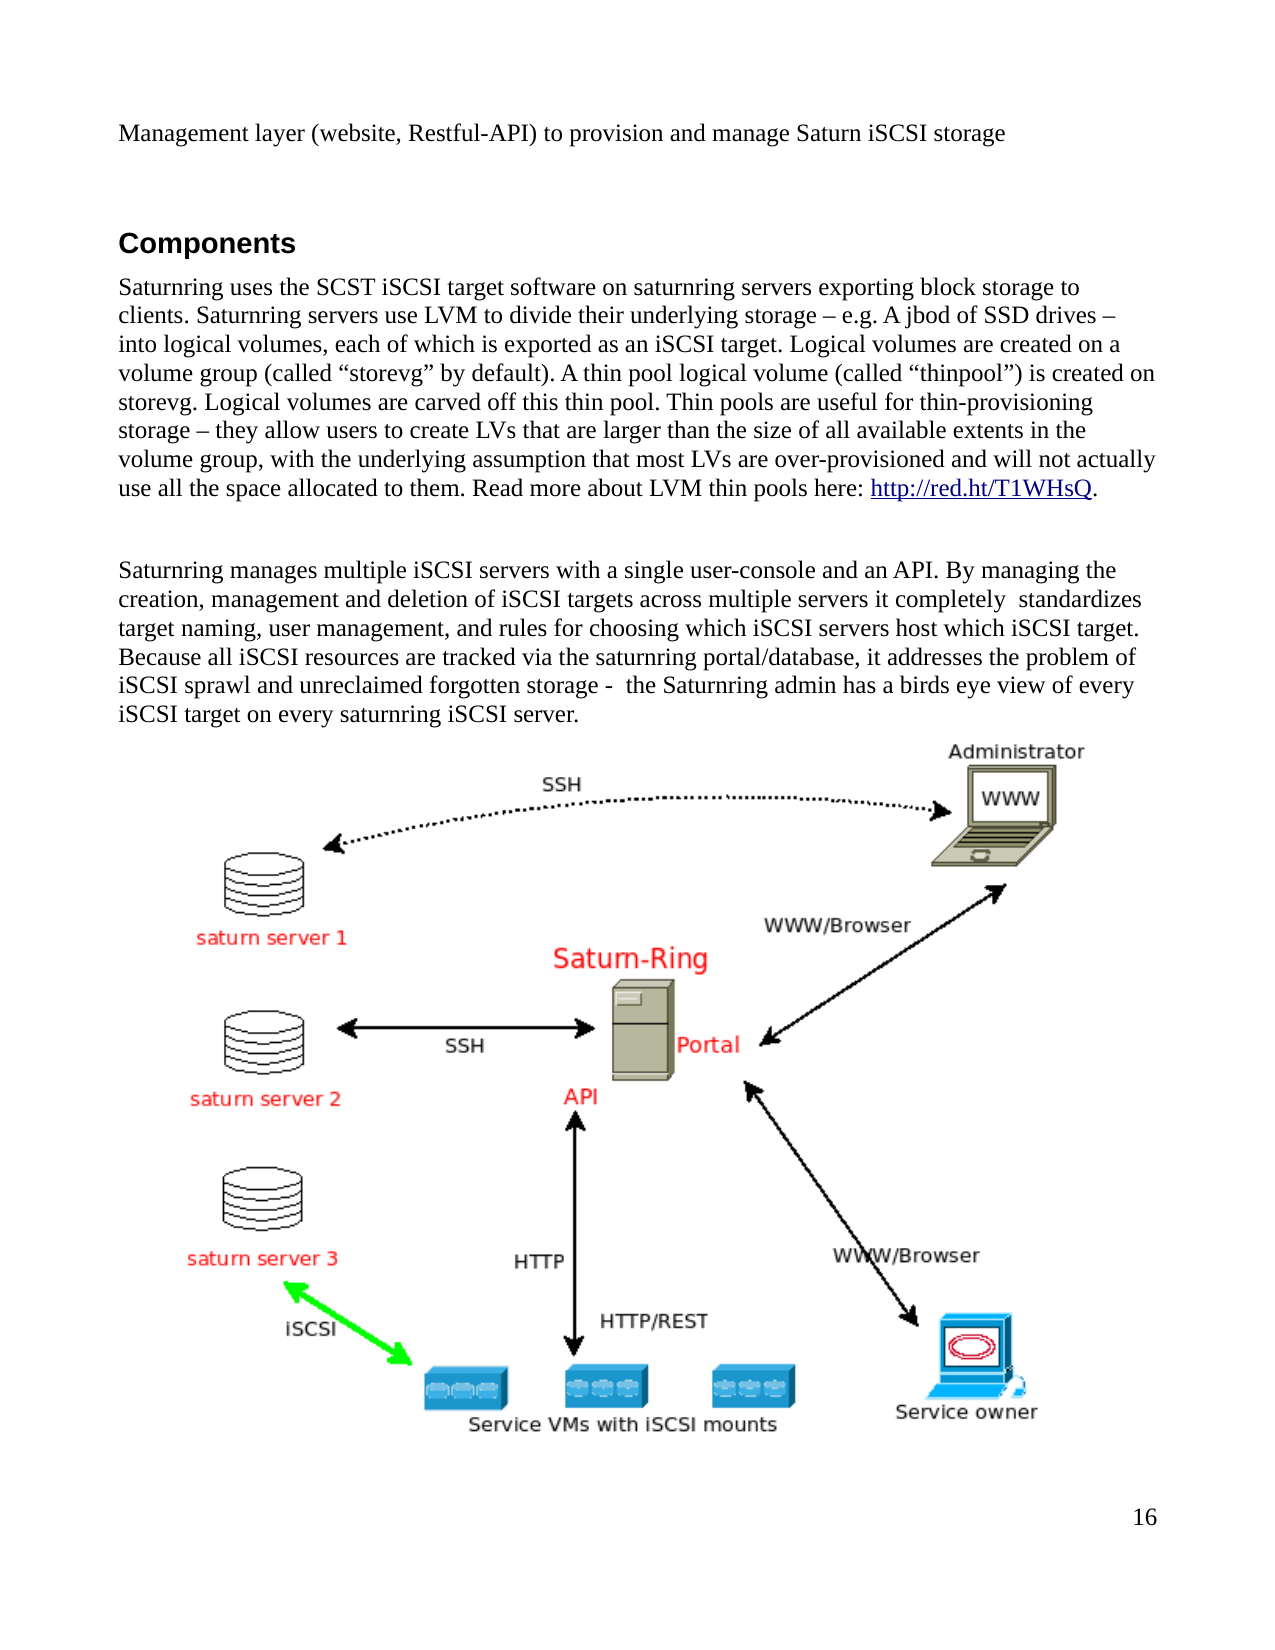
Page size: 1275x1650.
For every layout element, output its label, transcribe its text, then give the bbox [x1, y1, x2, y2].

text Saturnring manages multiple iSCSI servers with a single user-console and an API. By managing the creation, management and deletion of iSCSI targets across multiple servers it completely standardizes target naming, user management, and rules for choosing which iSCSI servers host which iSCSI target. Because all iSCSI resources are tracked via the saturnring portal/database, it addresses the problem of iSCSI sprawl and unreclaimed forgotten storage - the Saturnring admin has a birds eye view of every iSCSI target on every saturnring iSCSI server. [118, 555, 1157, 728]
subtitle Components [118, 226, 1157, 259]
text Saturnring uses the SCST iSCSI target software on saturnring servers exporting block storage to clients. Saturnring servers use LVM to divide their underlying storage – e.g. A jbod of SSD drives – into logical volumes, each of which is exported as an iSCSI target. Logical volumes are created on a volume group (called “storevg” by default). A thin pool logical volume (called “thinpool”) is created on storevg. Logical volumes are carved off this thin pool. Thin pools are useful for thin-provisioning storage – they allow users to create LVs that are larger than the size of all available extents in the volume group, with the underlying assumption that most LVs are over-provisioned and will not actually use all the space allocated to them. Read more about LVM thin pools here: http://red.ht/T1WHsQ. [118, 272, 1157, 502]
text Management layer (website, Restful-API) to provision and manage Saturn iSCSI storage [118, 118, 1157, 147]
picture [187, 740, 1088, 1441]
